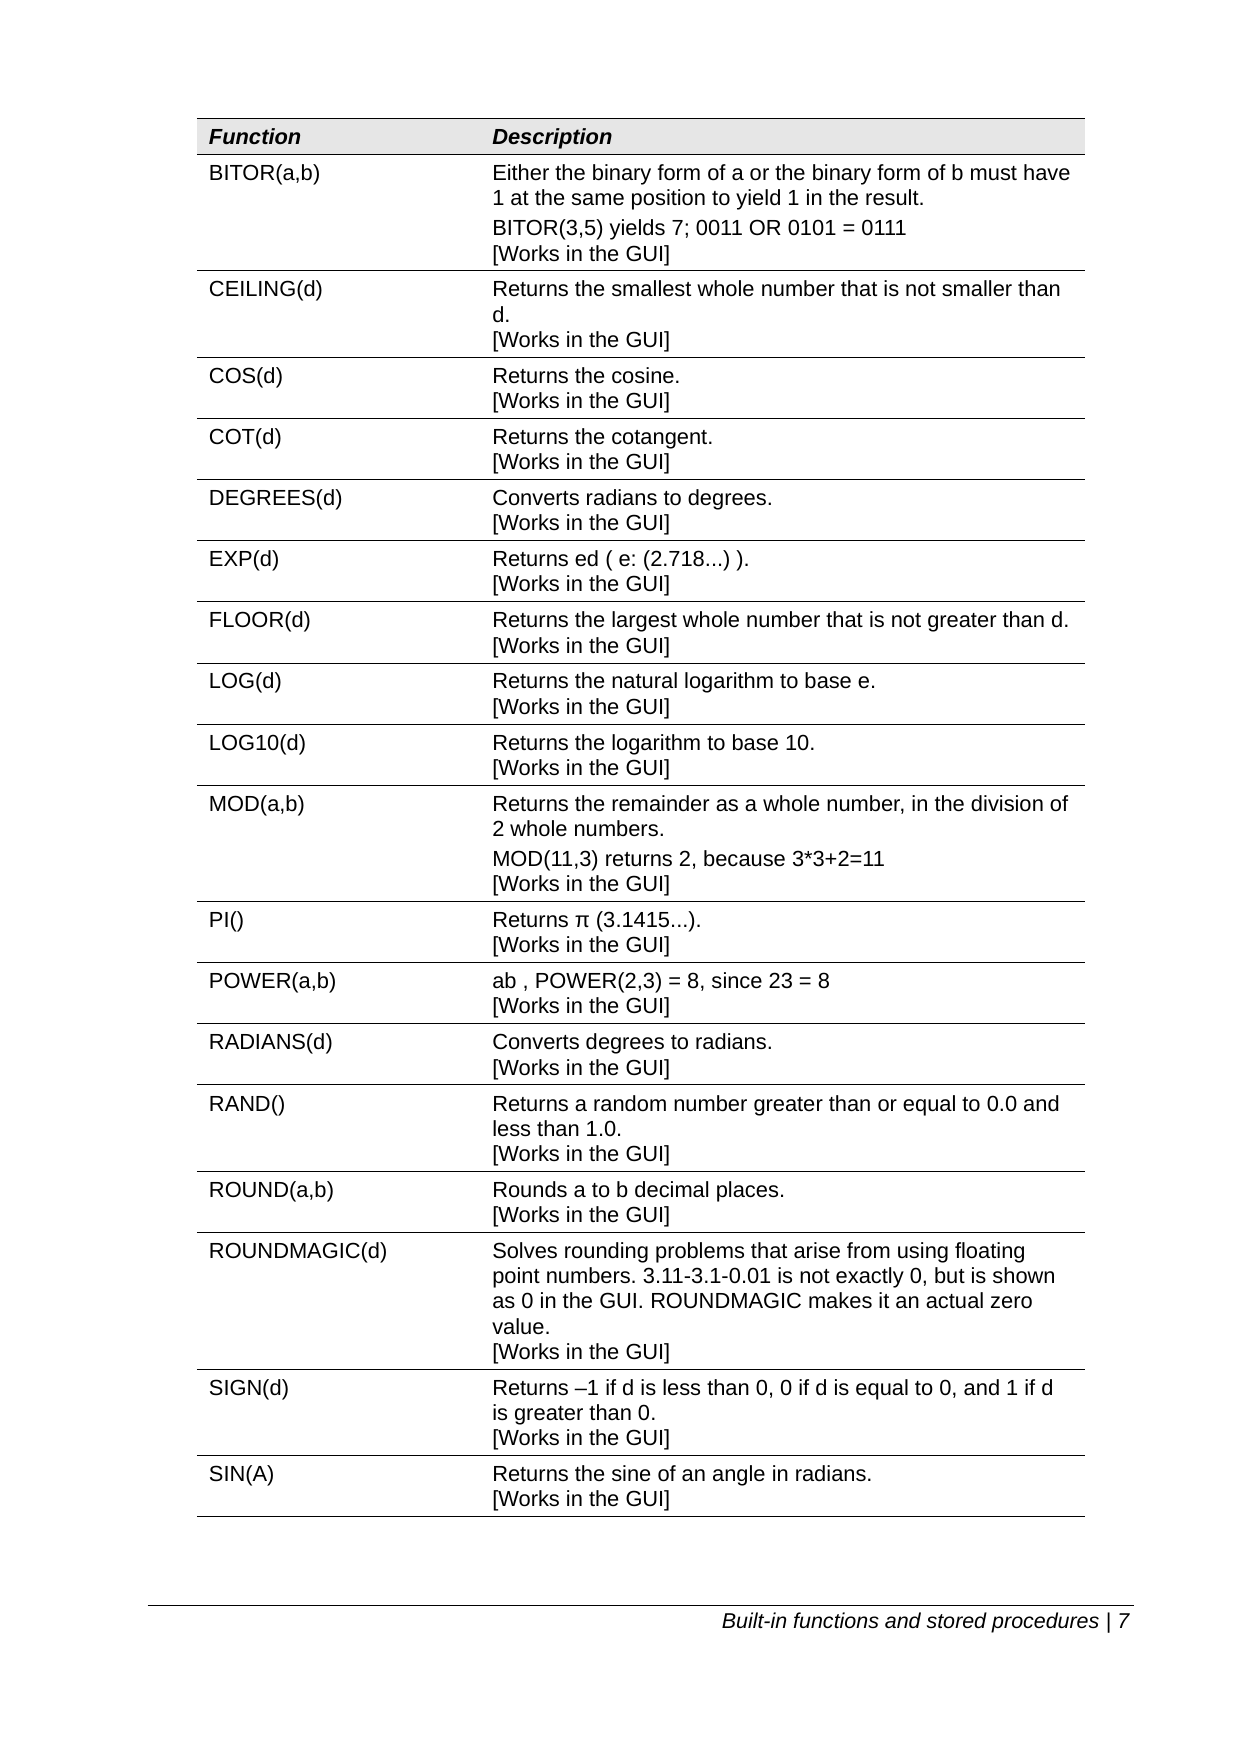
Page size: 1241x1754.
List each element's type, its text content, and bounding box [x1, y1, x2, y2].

table_cell Returns the cosine. [Works in the GUI] [480, 358, 1085, 418]
table_cell CEILING(d) [197, 271, 480, 357]
table_cell Returns the cotangent. [Works in the GUI] [480, 419, 1085, 479]
table_cell EXP(d) [197, 541, 480, 601]
table_cell Returns the smallest whole number that is not smaller than d. [Works in the GUI] [480, 271, 1085, 357]
table_cell COT(d) [197, 419, 480, 479]
table_cell RAND() [197, 1085, 480, 1171]
table_cell ROUNDMAGIC(d) [197, 1233, 480, 1369]
table_cell MOD(a,b) [197, 786, 480, 901]
table_header Function [197, 119, 480, 154]
table_cell Returns the remainder as a whole number, in the division of 2 whole numbers. MOD(11,3) returns 2, because 3*3+2=11 [Works in the GUI] [480, 786, 1085, 901]
table_cell SIGN(d) [197, 1370, 480, 1455]
table_cell COS(d) [197, 358, 480, 418]
table_cell Returns –1 if d is less than 0, 0 if d is equal to 0, and 1 if d is greater than 0. [Works in the GUI] [480, 1370, 1085, 1455]
table_cell RADIANS(d) [197, 1024, 480, 1084]
table_cell Returns the largest whole number that is not greater than d. [Works in the GUI] [480, 602, 1085, 662]
table_cell Returns the sine of an angle in radians. [Works in the GUI] [480, 1456, 1085, 1516]
table_cell ROUND(a,b) [197, 1172, 480, 1232]
table_cell LOG(d) [197, 664, 480, 723]
table_cell Either the binary form of a or the binary form of b must have 1 at the same position to yield 1 in the result. BITOR(3,5) yields 7; 0011 OR 0101 = 0111 [Works in the GUI] [480, 155, 1085, 270]
table_cell Returns a random number greater than or equal to 0.0 and less than 1.0. [Works in the GUI] [480, 1085, 1085, 1171]
table_cell PI() [197, 902, 480, 962]
table_cell LOG10(d) [197, 725, 480, 785]
table_cell ab , POWER(2,3) = 8, since 23 = 8 [Works in the GUI] [480, 963, 1085, 1023]
table_cell Returns the natural logarithm to base e. [Works in the GUI] [480, 664, 1085, 723]
table_cell FLOOR(d) [197, 602, 480, 662]
table_cell SIN(A) [197, 1456, 480, 1516]
table_cell Converts radians to degrees. [Works in the GUI] [480, 480, 1085, 540]
table_cell Rounds a to b decimal places. [Works in the GUI] [480, 1172, 1085, 1232]
table_cell Returns π (3.1415...). [Works in the GUI] [480, 902, 1085, 962]
table_cell DEGREES(d) [197, 480, 480, 540]
table_cell BITOR(a,b) [197, 155, 480, 270]
table_cell POWER(a,b) [197, 963, 480, 1023]
table_cell Returns ed ( e: (2.718...) ). [Works in the GUI] [480, 541, 1085, 601]
table_cell Returns the logarithm to base 10. [Works in the GUI] [480, 725, 1085, 785]
table_cell Solves rounding problems that arise from using floating point numbers. 3.11-3.1-0.01 is not exactly 0, but is shown as 0 in the GUI. ROUNDMAGIC makes it an actual zero value. [Works in the GUI] [480, 1233, 1085, 1369]
table_cell Converts degrees to radians. [Works in the GUI] [480, 1024, 1085, 1084]
table_header Description [480, 119, 1085, 154]
